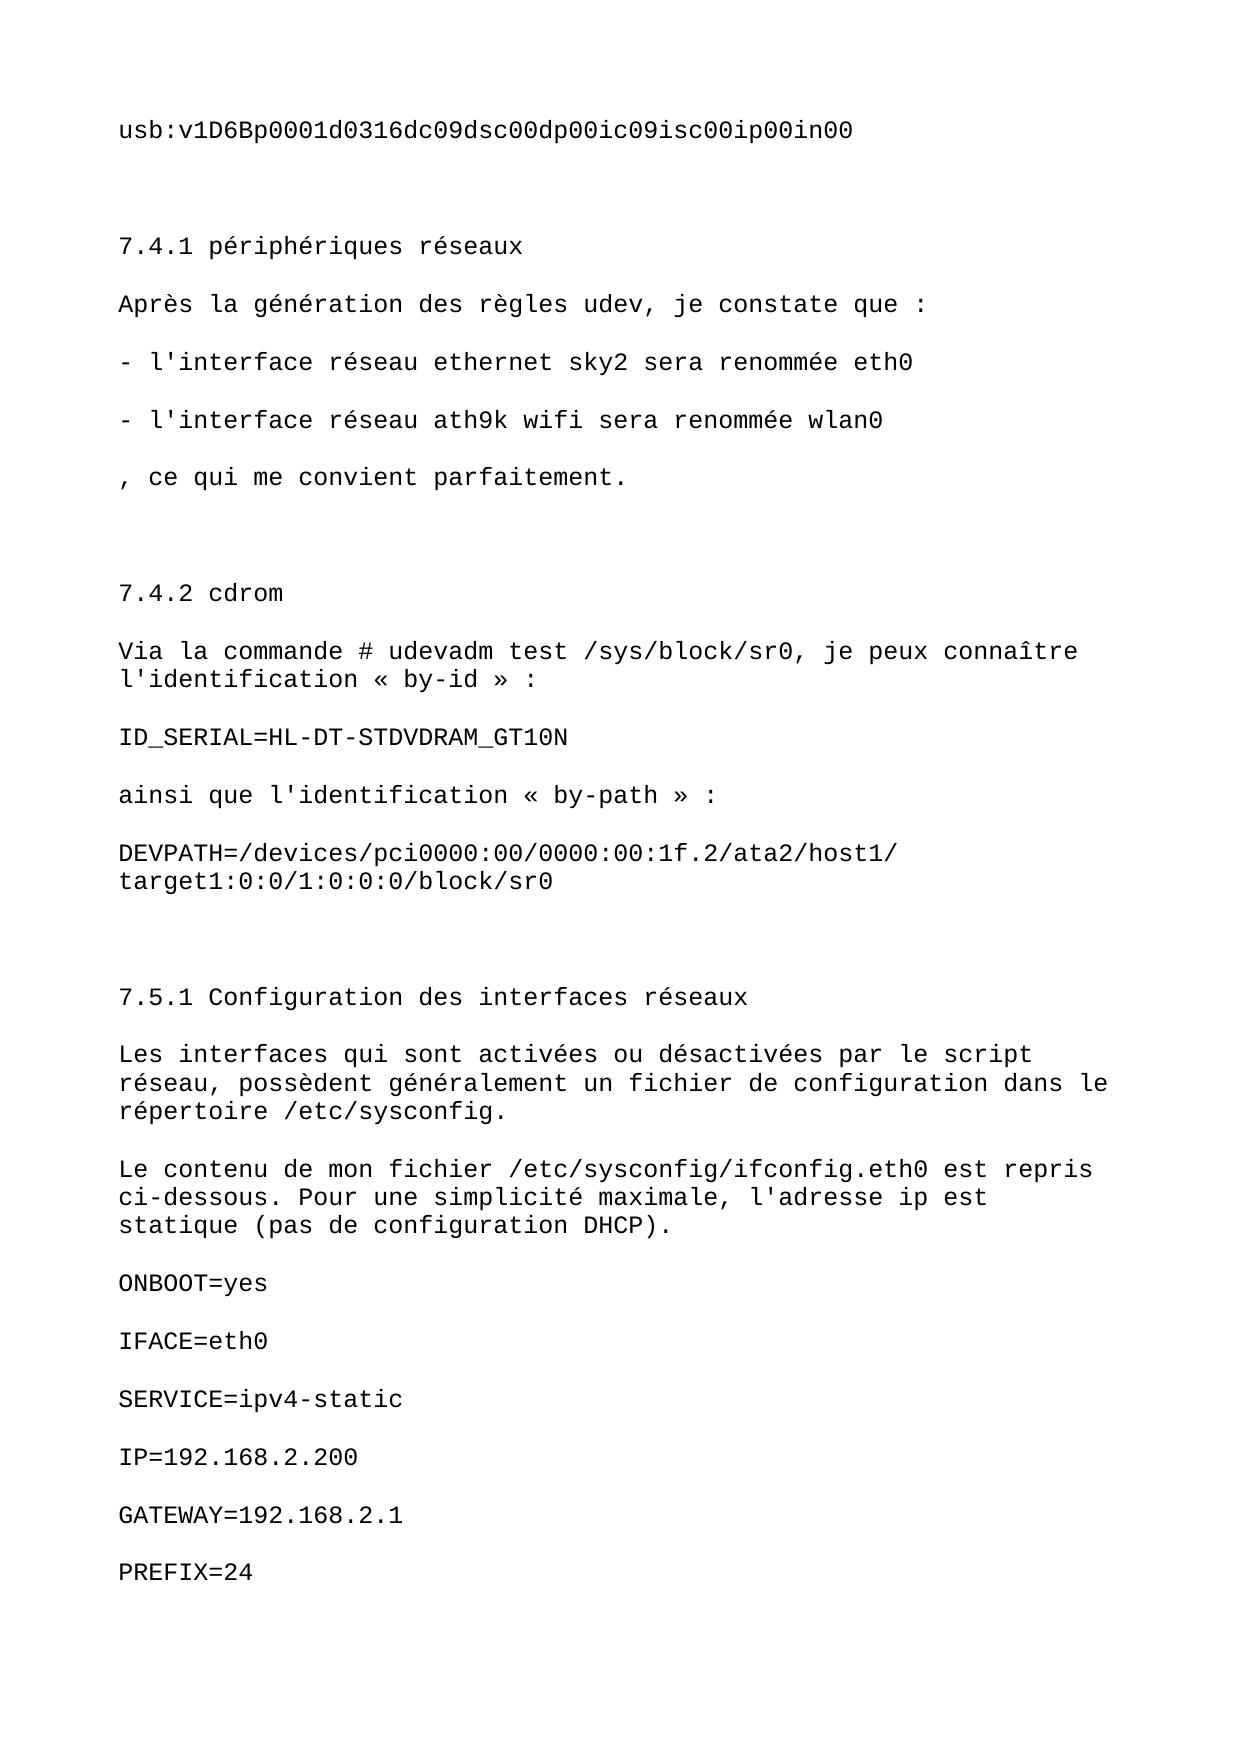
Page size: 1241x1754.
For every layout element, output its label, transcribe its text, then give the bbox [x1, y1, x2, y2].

text 7.5.1 Configuration des interfaces réseaux [118, 984, 1122, 1012]
text SERVICE=ipv4-static [118, 1387, 1122, 1415]
text PREFIX=24 [118, 1560, 1122, 1588]
text IFACE=eth0 [118, 1329, 1122, 1357]
text DEVPATH=/devices/pci0000:00/0000:00:1f.2/ata2/host1/target1:0:0/1:0:0:0/block/sr0 [118, 840, 1122, 897]
text ONBOOT=yes [118, 1271, 1122, 1299]
text GATEWAY=192.168.2.1 [118, 1502, 1122, 1531]
text , ce qui me convient parfaitement. [118, 465, 1122, 493]
text IP=192.168.2.200 [118, 1444, 1122, 1473]
text - l'interface réseau ath9k wifi sera renommée wlan0 [118, 407, 1122, 436]
text Les interfaces qui sont activées ou désactivées par le script réseau, possèdent généralement un fichier de configuration dans le répertoire /etc/sysconfig. [118, 1042, 1122, 1127]
text Via la commande # udevadm test /sys/block/sr0, je peux connaître l'identification « by-id » : [118, 638, 1122, 695]
text Le contenu de mon fichier /etc/sysconfig/ifconfig.eth0 est repris ci-dessous. Pour une simplicité maximale, l'adresse ip est statique (pas de configuration DHCP). [118, 1156, 1122, 1241]
text 7.4.2 cdrom [118, 581, 1122, 609]
text - l'interface réseau ethernet sky2 sera renommée eth0 [118, 349, 1122, 378]
text 7.4.1 périphériques réseaux [118, 234, 1122, 262]
text Après la génération des règles udev, je constate que : [118, 292, 1122, 320]
text usb:v1D6Bp0001d0316dc09dsc00dp00ic09isc00ip00in00 [118, 118, 1122, 146]
text ID_SERIAL=HL-DT-STDVDRAM_GT10N [118, 724, 1122, 753]
text ainsi que l'identification « by-path » : [118, 782, 1122, 811]
